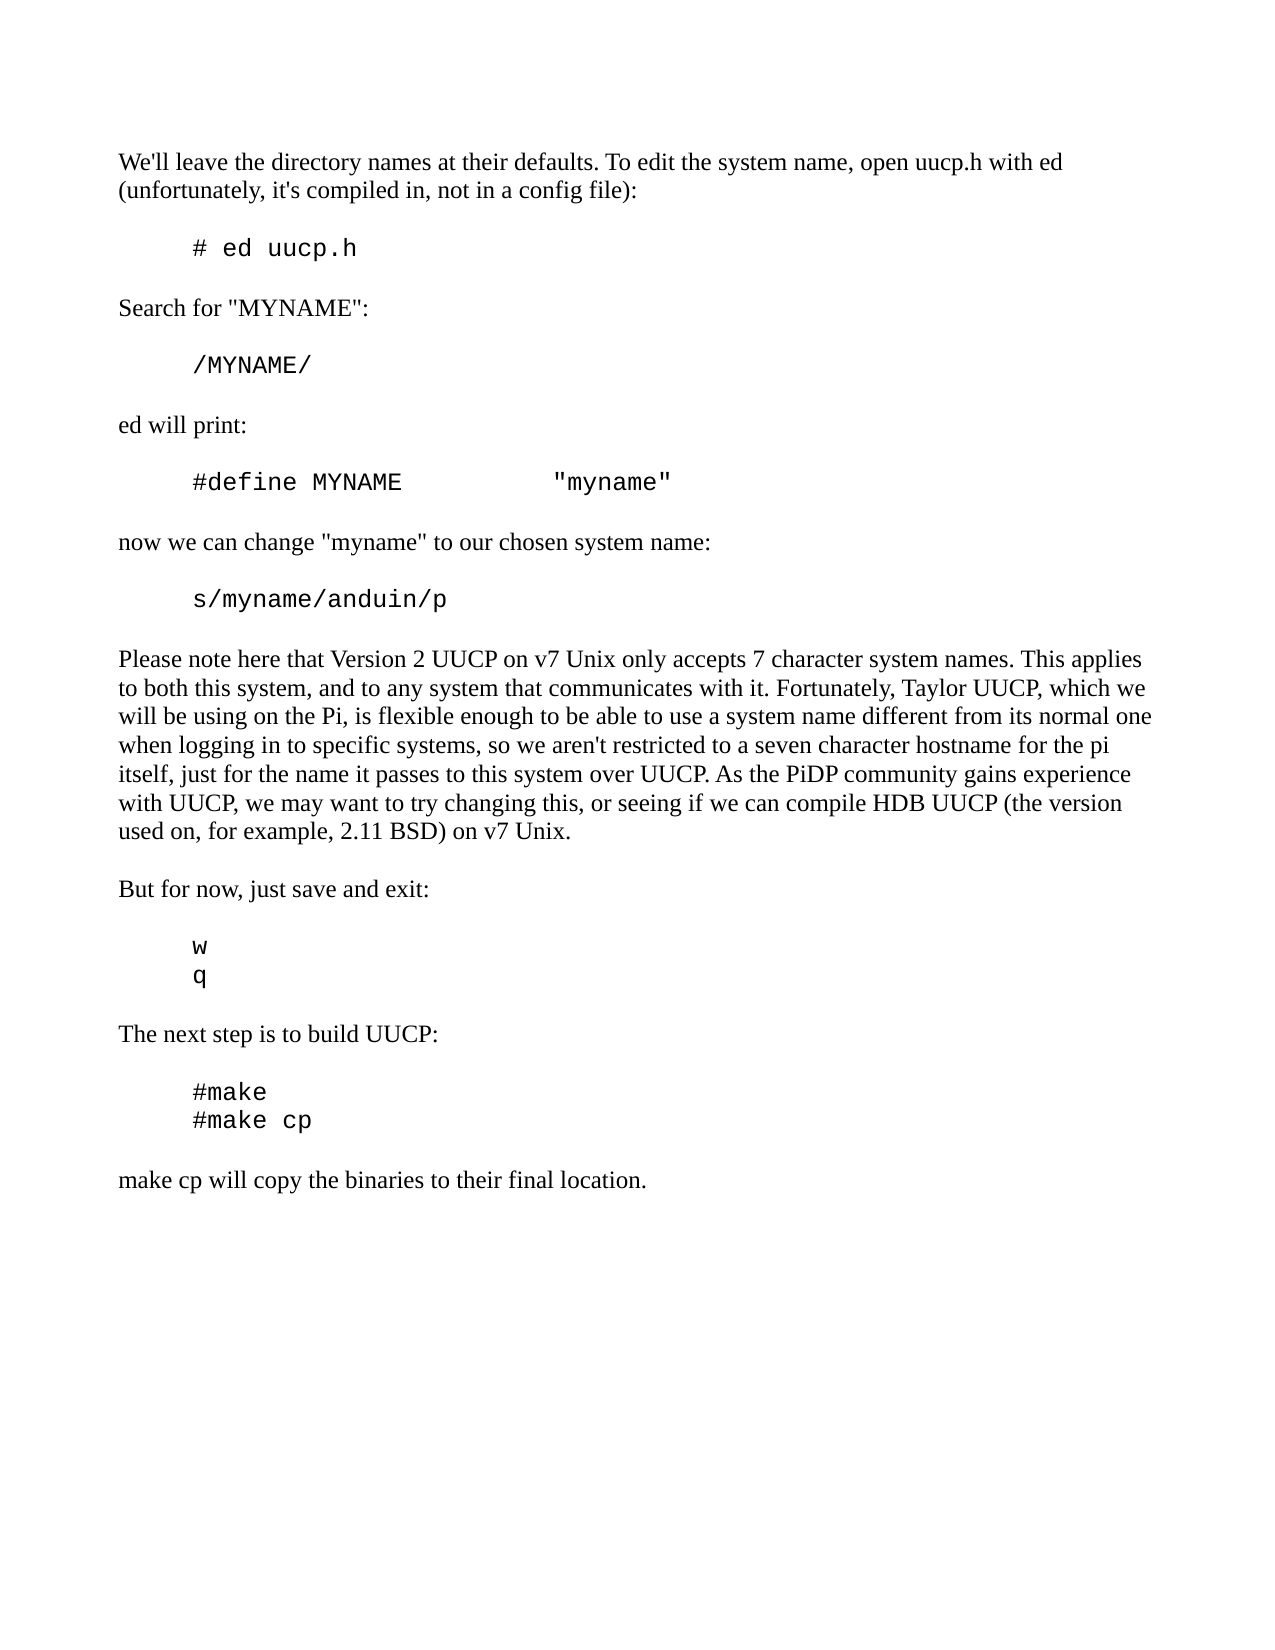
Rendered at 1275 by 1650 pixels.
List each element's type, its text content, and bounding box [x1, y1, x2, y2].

text /MYNAME/ [118, 350, 1157, 381]
text make cp will copy the binaries to their final location. [118, 1165, 1157, 1193]
text But for now, just save and exit: [118, 874, 1157, 903]
text # ed uucp.h [118, 233, 1157, 264]
text itself, just for the name it passes to this system over UUCP. As the PiDP community gains experience with UUCP, we may want to try changing this, or seeing if we can compile HDB UUCP (the version used on, for example, 2.11 BSD) on v7 Unix. [118, 759, 1157, 845]
text #make cp [118, 1108, 1157, 1136]
text #make [118, 1077, 1157, 1108]
text #define MYNAME "myname" [118, 467, 1157, 498]
text The next step is to build UUCP: [118, 1019, 1157, 1048]
text s/myname/anduin/p [118, 584, 1157, 615]
text Please note here that Version 2 UUCP on v7 Unix only accepts 7 character system names. This applies to both this system, and to any system that communicates with it. Fortunately, Taylor UUCP, which we will be using on the Pi, is flexible enough to be able to use a system name different from its normal one when logging in to specific systems, so we aren't restricted to a seven character hostname for the pi [118, 644, 1157, 759]
text now we can change "myname" to our chosen system name: [118, 527, 1157, 556]
text q [118, 962, 1157, 991]
text w [118, 931, 1157, 962]
text ed will print: [118, 410, 1157, 438]
text Search for "MYNAME": [118, 293, 1157, 321]
text We'll leave the directory names at their defaults. To edit the system name, open uucp.h with ed (unfortunately, it's compiled in, not in a config file): [118, 147, 1157, 204]
